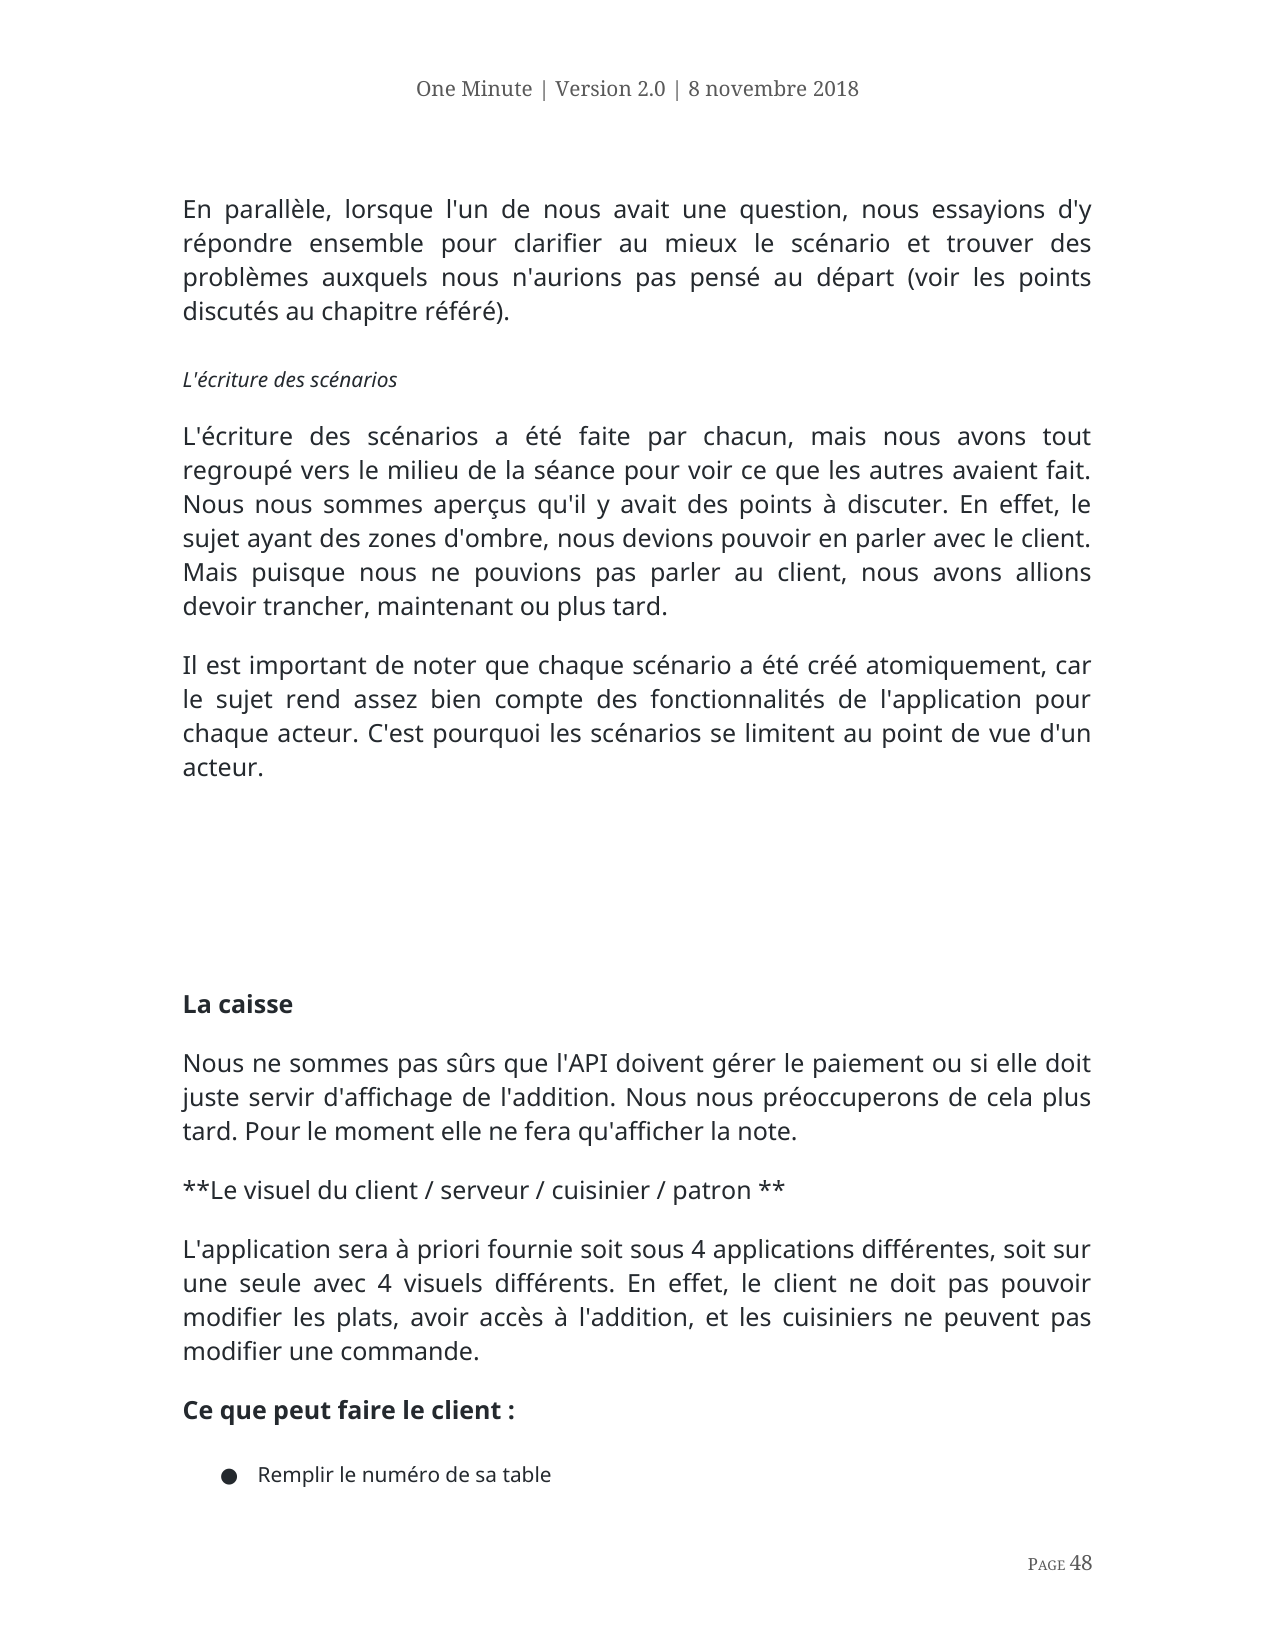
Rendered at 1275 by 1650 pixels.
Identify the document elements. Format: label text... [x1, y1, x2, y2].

text Ce que peut faire le client : [182, 1393, 1093, 1427]
text L'écriture des scénarios a été faite par chacun, mais nous avons tout regroupé vers le milieu de la séance pour voir ce que les autres avaient fait. Nous nous sommes aperçus qu'il y avait des points à discuter. En effet, le sujet ayant des zones d'ombre, nous devions pouvoir en parler avec le client. Mais puisque nous ne pouvions pas parler au client, nous avons allions devoir trancher, maintenant ou plus tard. [182, 418, 1093, 623]
text L'application sera à priori fournie soit sous 4 applications différentes, soit sur une seule avec 4 visuels différents. En effet, le client ne doit pas pouvoir modifier les plats, avoir accès à l'addition, et les cuisiniers ne peuvent pas modifier une commande. [182, 1232, 1093, 1368]
subtitle L'écriture des scénarios [182, 365, 1093, 393]
text Nous ne sommes pas sûrs que l'API doivent gérer le paiement ou si elle doit juste servir d'affichage de l'addition. Nous nous préoccuperons de cela plus tard. Pour le moment elle ne fera qu'afficher la note. [182, 1045, 1093, 1147]
text **Le visuel du client / serveur / cuisinier / patron ** [182, 1172, 1093, 1207]
text En parallèle, lorsque l'un de nous avait une question, nous essayions d'y répondre ensemble pour clarifier au mieux le scénario et trouver des problèmes auxquels nous n'aurions pas pensé au départ (voir les points discutés au chapitre référé). [182, 191, 1093, 327]
text Il est important de noter que chaque scénario a été créé atomiquement, car le sujet rend assez bien compte des fonctionnalités de l'application pour chaque acteur. C'est pourquoi les scénarios se limitent au point de vue d'un acteur. [182, 648, 1093, 784]
text La caisse [182, 986, 1093, 1020]
list Remplir le numéro de sa table [220, 1452, 1093, 1494]
